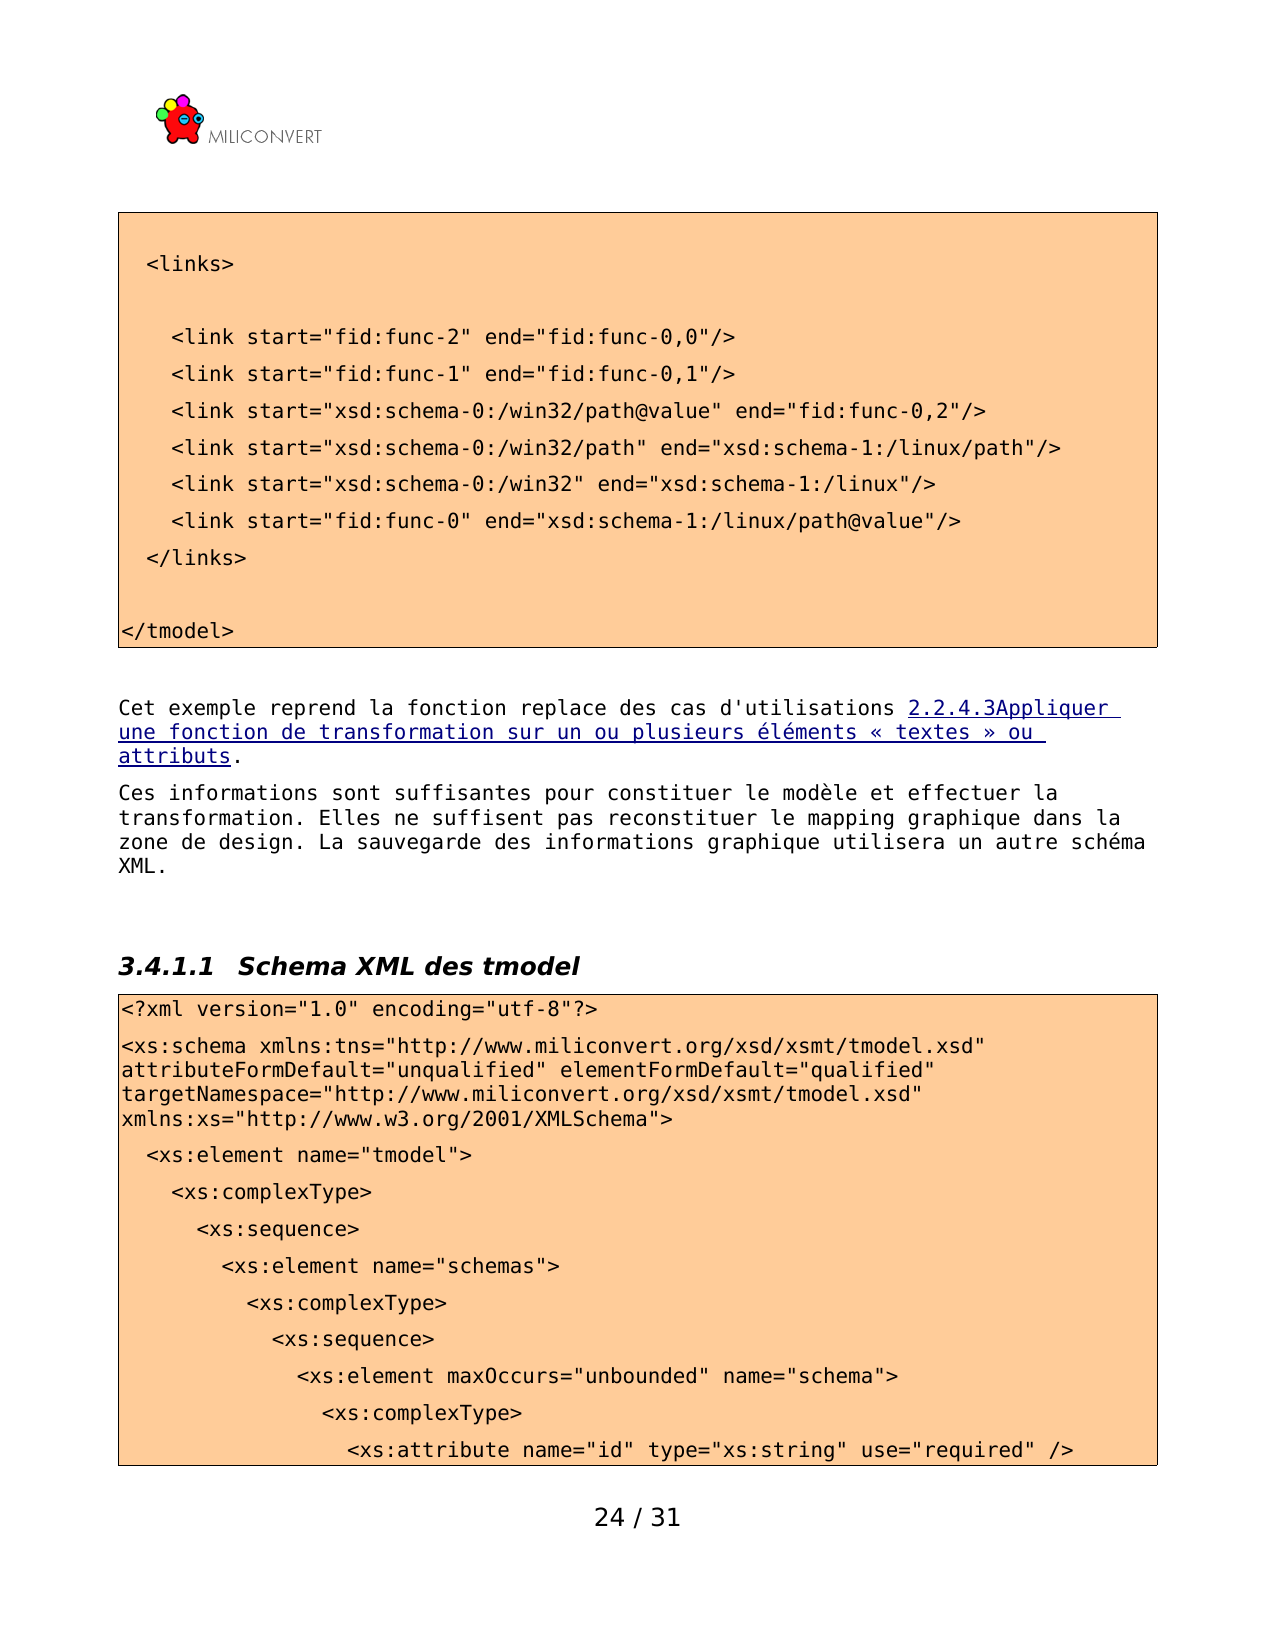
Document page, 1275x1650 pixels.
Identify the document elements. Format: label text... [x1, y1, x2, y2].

text <xs:schema xmlns:tns="http://www.miliconvert.org/xsd/xsmt/tmodel.xsd" attributeFormDefault="unqualified" elementFormDefault="qualified" targetNamespace="http://www.miliconvert.org/xsd/xsmt/tmodel.xsd" xmlns:xs="http://www.w3.org/2001/XMLSchema"> [119, 1031, 1157, 1131]
text <link start="fid:func-0" end="xsd:schema-1:/linux/path@value"/> [119, 506, 1157, 533]
text <xs:element name="tmodel"> [119, 1140, 1157, 1168]
text <link start="xsd:schema-0:/win32" end="xsd:schema-1:/linux"/> [119, 469, 1157, 497]
picture [132, 69, 354, 176]
text <xs:sequence> [119, 1214, 1157, 1241]
text <link start="fid:func-2" end="fid:func-0,0"/> [119, 322, 1157, 349]
text <xs:element maxOccurs="unbounded" name="schema"> [119, 1361, 1157, 1388]
text <xs:attribute name="id" type="xs:string" use="required" /> [119, 1434, 1157, 1465]
text <link start="xsd:schema-0:/win32/path" end="xsd:schema-1:/linux/path"/> [119, 432, 1157, 460]
text <xs:element name="schemas"> [119, 1251, 1157, 1278]
text <xs:complexType> [119, 1287, 1157, 1315]
text <links> [119, 248, 1157, 276]
text <xs:sequence> [119, 1324, 1157, 1352]
text </tmodel> [119, 616, 1157, 647]
text Cet exemple reprend la fonction replace des cas d'utilisations 2.2.4.3Appliquer une fonction de transformation sur un ou plusieurs éléments « textes » ou attributs. [118, 696, 1157, 769]
subtitle Schema XML des tmodel [118, 953, 1157, 982]
text <link start="fid:func-1" end="fid:func-0,1"/> [119, 359, 1157, 386]
text <link start="xsd:schema-0:/win32/path@value" end="fid:func-0,2"/> [119, 396, 1157, 423]
text <xs:complexType> [119, 1177, 1157, 1204]
text <xs:complexType> [119, 1398, 1157, 1425]
text Ces informations sont suffisantes pour constituer le modèle et effectuer la transformation. Elles ne suffisent pas reconstituer le mapping graphique dans la zone de design. La sauvegarde des informations graphique utilisera un autre schéma XML. [118, 781, 1157, 878]
text <?xml version="1.0" encoding="utf-8"?> [119, 995, 1157, 1021]
text </links> [119, 543, 1157, 570]
